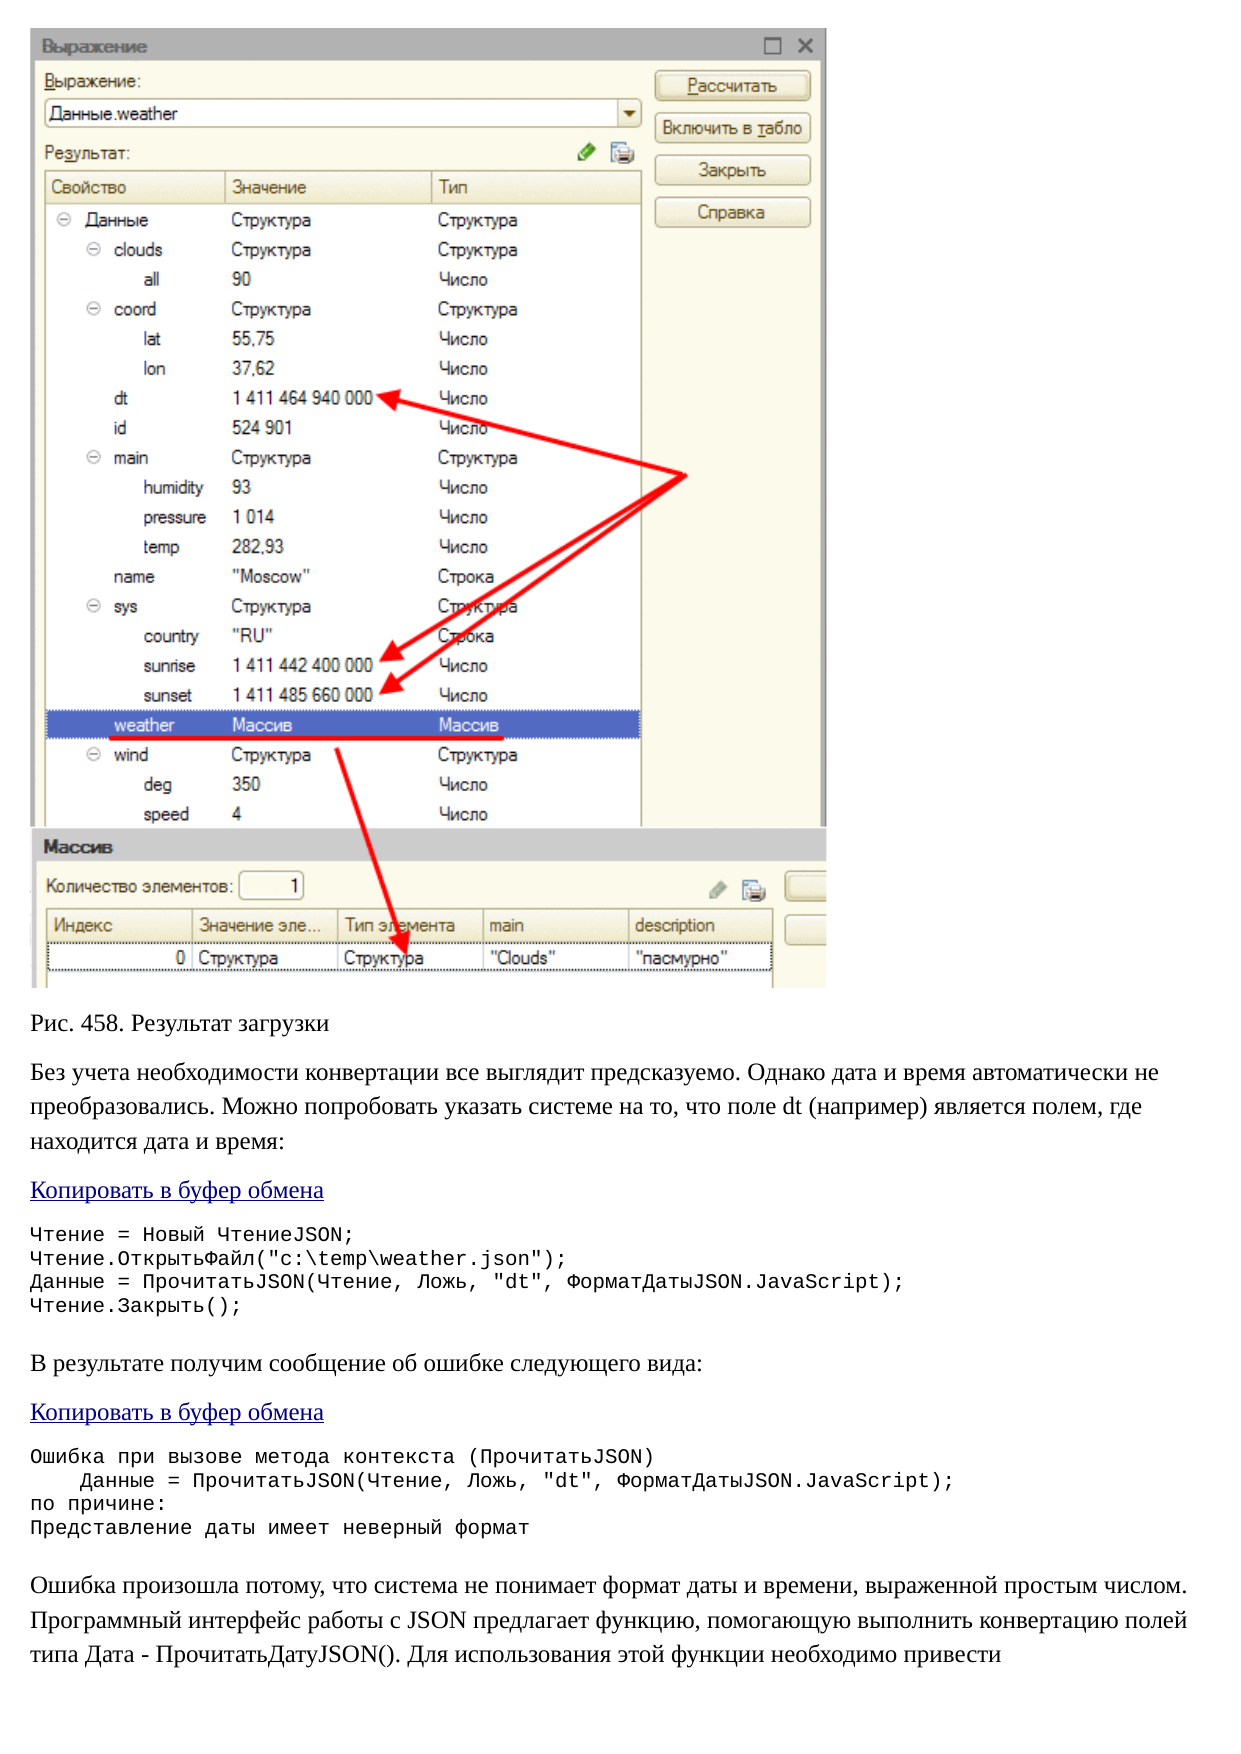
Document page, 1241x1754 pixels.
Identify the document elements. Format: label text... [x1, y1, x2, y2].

text Копировать в буфер обмена [30, 1397, 1211, 1426]
text В результате получим сообщение об ошибке следующего вида: [30, 1348, 1211, 1377]
text Чтение = Новый ЧтениеJSON; [30, 1224, 1211, 1248]
text Ошибка произошла потому, что система не понимает формат даты и времени, выраженной простым числом. Программный интерфейс работы с JSON предлагает функцию, помогающую выполнить конвертацию полей типа Дата ‑ ПрочитатьДатуJSON(). Для использования этой функции необходимо привести [30, 1570, 1211, 1668]
text Без учета необходимости конвертации все выглядит предсказуемо. Однако дата и время автоматически не преобразовались. Можно попробовать указать системе на то, что поле dt (например) является полем, где находится дата и время: [30, 1057, 1211, 1154]
text Ошибка при вызове метода контекста (ПрочитатьJSON) [30, 1446, 1211, 1470]
text по причине: [30, 1493, 1211, 1517]
picture [29, 28, 827, 988]
text Представление даты имеет неверный формат [30, 1517, 1211, 1541]
text Данные = ПрочитатьJSON(Чтение, Ложь, "dt", ФорматДатыJSON.JavaScript); [30, 1470, 1211, 1493]
text Копировать в буфер обмена [30, 1175, 1211, 1204]
text Рис. 458. Результат загрузки [30, 1008, 1211, 1037]
text Чтение.Закрыть(); [30, 1295, 1211, 1318]
text Данные = ПрочитатьJSON(Чтение, Ложь, "dt", ФорматДатыJSON.JavaScript); [30, 1271, 1211, 1295]
text Чтение.ОткрытьФайл("c:\temp\weather.json"); [30, 1248, 1211, 1271]
